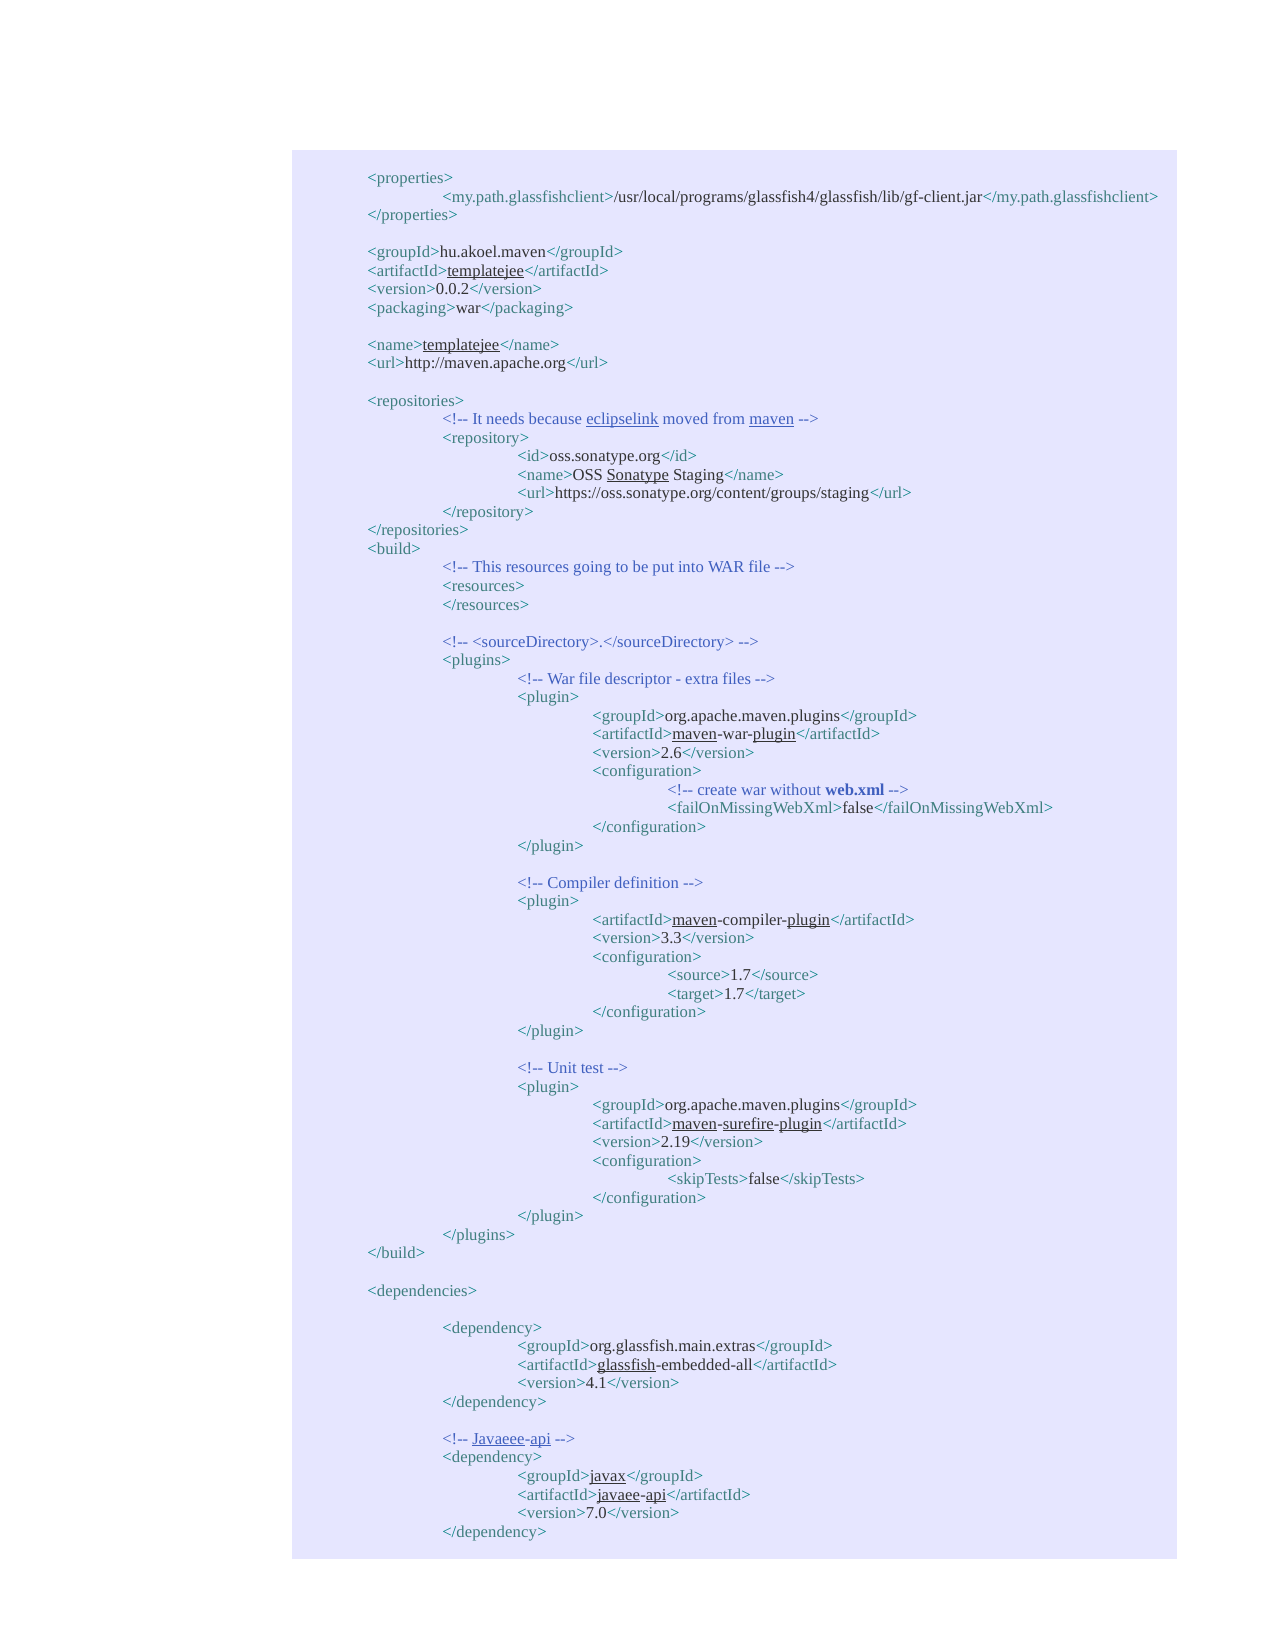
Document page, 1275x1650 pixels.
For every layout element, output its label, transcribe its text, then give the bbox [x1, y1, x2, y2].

text <artifactId>maven-surefire-plugin</artifactId> [292, 1114, 1177, 1133]
text <dependency> [292, 1448, 1177, 1466]
text <!-- create war without web.xml --> [292, 780, 1177, 799]
text </properties> [292, 206, 1177, 224]
text </repositories> [292, 521, 1177, 539]
text <version>4.1</version> [292, 1374, 1177, 1392]
text <repositories> [292, 391, 1177, 409]
text </repository> [292, 502, 1177, 521]
text <!-- Unit test --> [292, 1058, 1177, 1077]
text <source>1.7</source> [292, 966, 1177, 984]
text <plugins> [292, 651, 1177, 669]
text </dependency> [292, 1392, 1177, 1411]
text <name>OSS Sonatype Staging</name> [292, 465, 1177, 484]
text <artifactId>maven-compiler-plugin</artifactId> [292, 910, 1177, 929]
text <url>http://maven.apache.org</url> [292, 354, 1177, 372]
text <groupId>org.glassfish.main.extras</groupId> [292, 1337, 1177, 1355]
text <repository> [292, 428, 1177, 447]
text <configuration> [292, 762, 1177, 780]
text <version>0.0.2</version> [292, 280, 1177, 298]
text <!-- Javaeee-api --> [292, 1429, 1177, 1448]
text <!-- Compiler definition --> [292, 873, 1177, 892]
text <plugin> [292, 1077, 1177, 1096]
text <name>templatejee</name> [292, 335, 1177, 354]
text <!-- <sourceDirectory>.</sourceDirectory> --> [292, 632, 1177, 651]
text <dependency> [292, 1318, 1177, 1337]
text <version>2.6</version> [292, 743, 1177, 762]
text <configuration> [292, 947, 1177, 966]
text <failOnMissingWebXml>false</failOnMissingWebXml> [292, 799, 1177, 817]
text </configuration> [292, 817, 1177, 836]
text <build> [292, 539, 1177, 558]
text <!-- This resources going to be put into WAR file --> [292, 558, 1177, 576]
text </dependency> [292, 1522, 1177, 1541]
text <version>2.19</version> [292, 1133, 1177, 1151]
text <plugin> [292, 688, 1177, 706]
text <my.path.glassfishclient>/usr/local/programs/glassfish4/glassfish/lib/gf-client.jar</my.path.glassfishclient> [292, 187, 1177, 206]
text <packaging>war</packaging> [292, 298, 1177, 317]
text </plugin> [292, 1207, 1177, 1225]
text <version>3.3</version> [292, 929, 1177, 947]
text <groupId>javax</groupId> [292, 1466, 1177, 1485]
text <url>https://oss.sonatype.org/content/groups/staging</url> [292, 484, 1177, 502]
text <artifactId>templatejee</artifactId> [292, 261, 1177, 280]
text <id>oss.sonatype.org</id> [292, 447, 1177, 465]
text <dependencies> [292, 1281, 1177, 1299]
text </plugin> [292, 836, 1177, 854]
text <!-- It needs because eclipselink moved from maven --> [292, 409, 1177, 428]
text </plugin> [292, 1021, 1177, 1040]
text <groupId>hu.akoel.maven</groupId> [292, 243, 1177, 261]
text <target>1.7</target> [292, 984, 1177, 1003]
text </build> [292, 1244, 1177, 1262]
text <plugin> [292, 892, 1177, 910]
text <skipTests>false</skipTests> [292, 1170, 1177, 1188]
text <artifactId>javaee-api</artifactId> [292, 1485, 1177, 1503]
text </configuration> [292, 1003, 1177, 1021]
text <properties> [292, 168, 1177, 187]
text </configuration> [292, 1188, 1177, 1207]
text <artifactId>glassfish-embedded-all</artifactId> [292, 1355, 1177, 1374]
text <artifactId>maven-war-plugin</artifactId> [292, 725, 1177, 743]
text <groupId>org.apache.maven.plugins</groupId> [292, 1096, 1177, 1114]
text <version>7.0</version> [292, 1503, 1177, 1522]
text <groupId>org.apache.maven.plugins</groupId> [292, 706, 1177, 725]
text </resources> [292, 595, 1177, 613]
text <resources> [292, 576, 1177, 595]
text <!-- War file descriptor - extra files --> [292, 669, 1177, 688]
text <configuration> [292, 1151, 1177, 1170]
text </plugins> [292, 1225, 1177, 1244]
